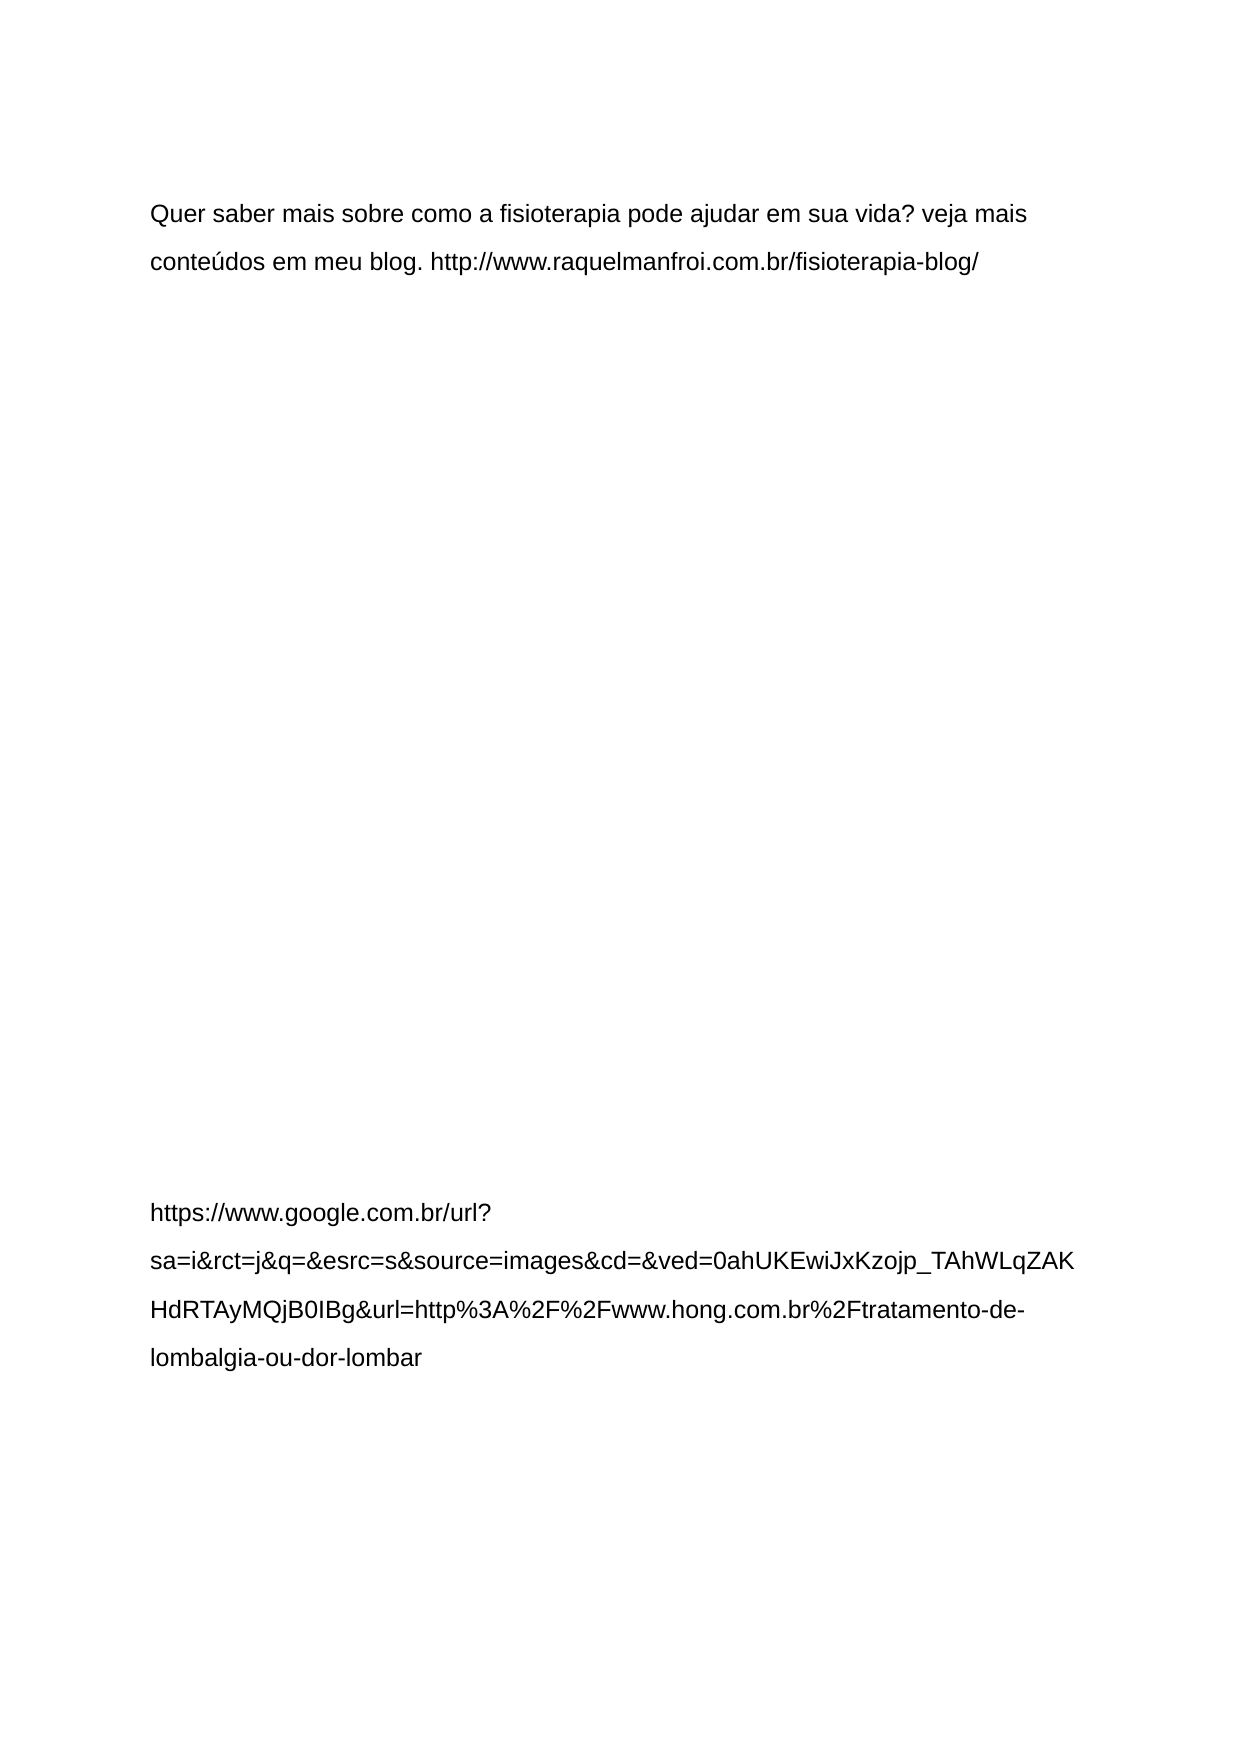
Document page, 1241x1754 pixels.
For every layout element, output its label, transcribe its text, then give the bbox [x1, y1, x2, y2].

text Quer saber mais sobre como a fisioterapia pode ajudar em sua vida? veja mais conteúdos em meu blog. http://www.raquelmanfroi.com.br/fisioterapia-blog/ [150, 198, 1090, 276]
text https://www.google.com.br/url?sa=i&rct=j&q=&esrc=s&source=images&cd=&ved=0ahUKEwiJxKzojp_TAhWLqZAKHdRTAyMQjB0IBg&url=http%3A%2F%2Fwww.hong.com.br%2Ftratamento-de-lombalgia-ou-dor-lombar [150, 1198, 1090, 1372]
